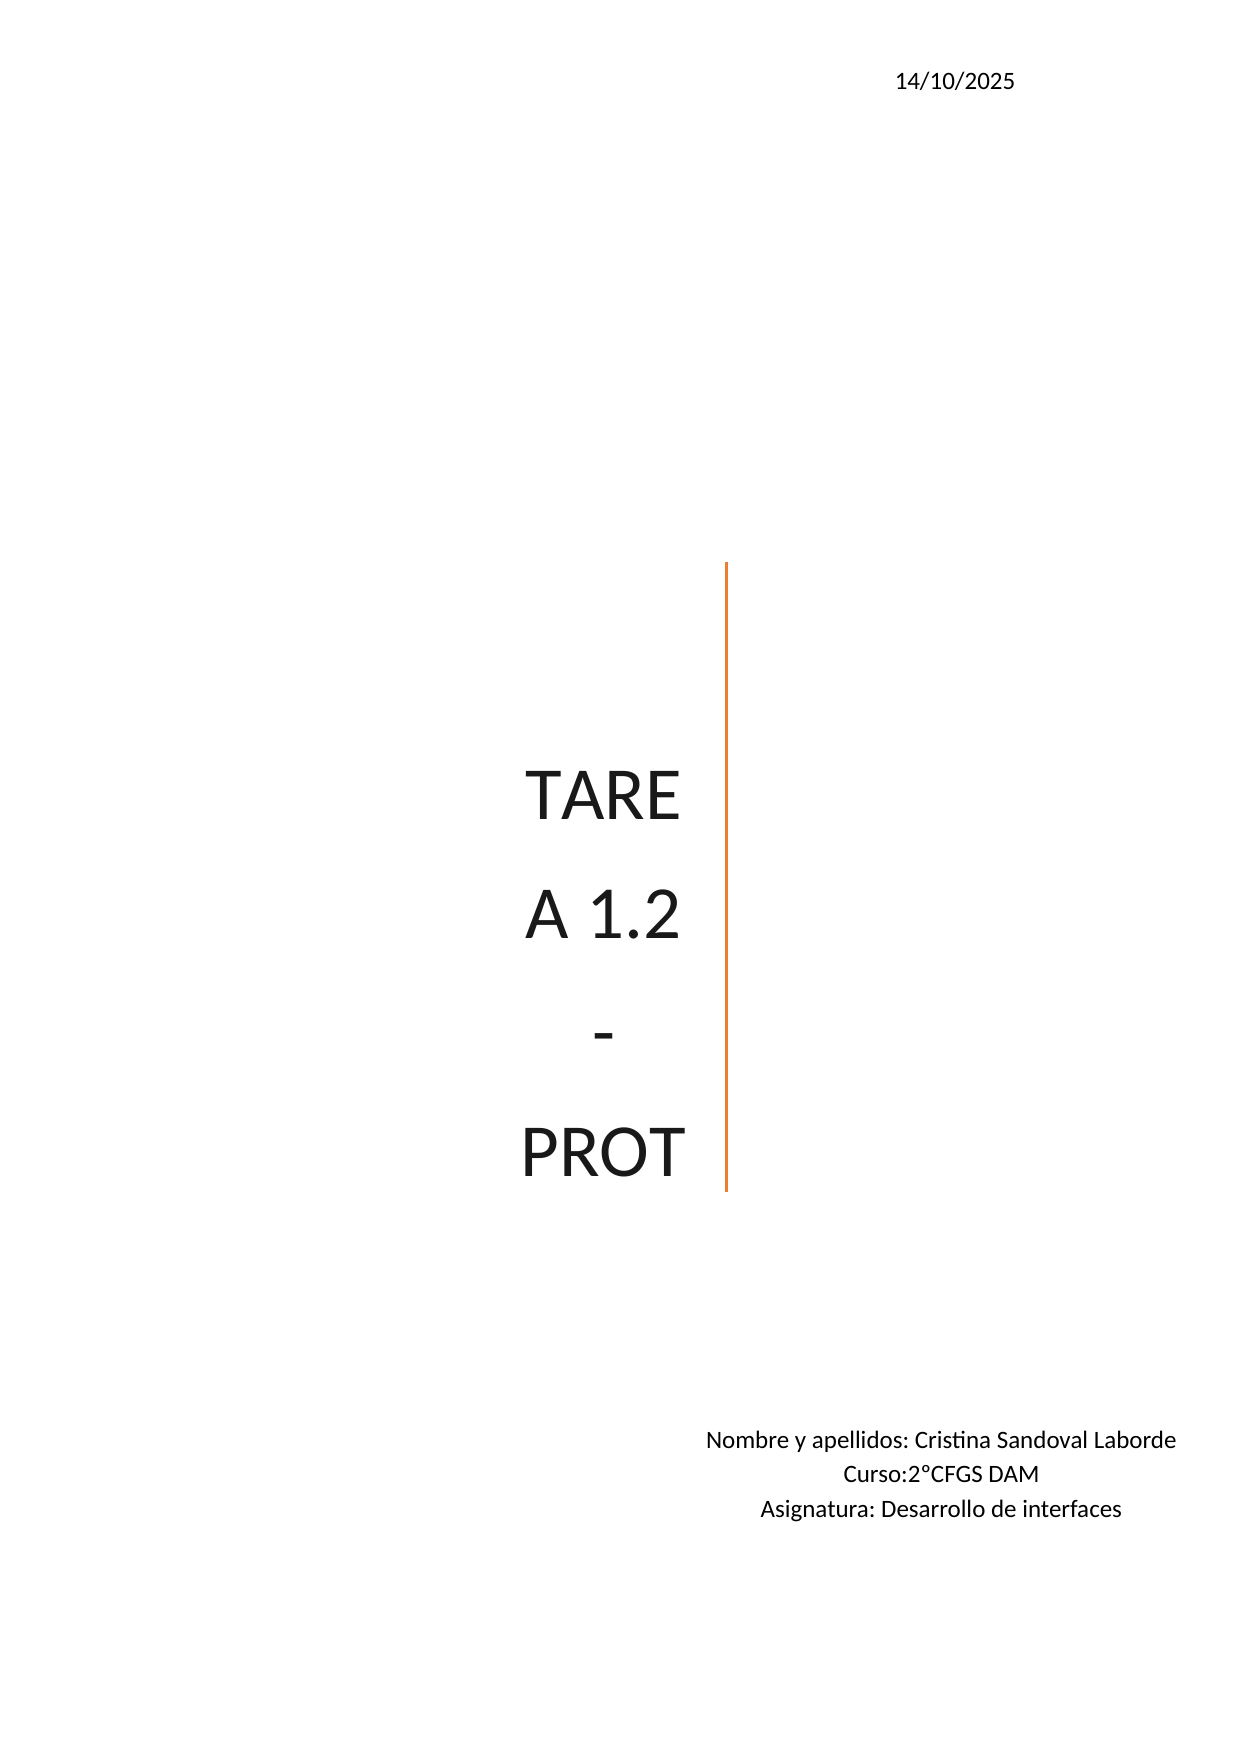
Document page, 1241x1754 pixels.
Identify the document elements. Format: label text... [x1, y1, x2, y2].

table_header TAREA 1.2 - Prototipo de baja fidelidad en diagrams.net [480, 562, 725, 1192]
table_header [728, 562, 761, 1192]
